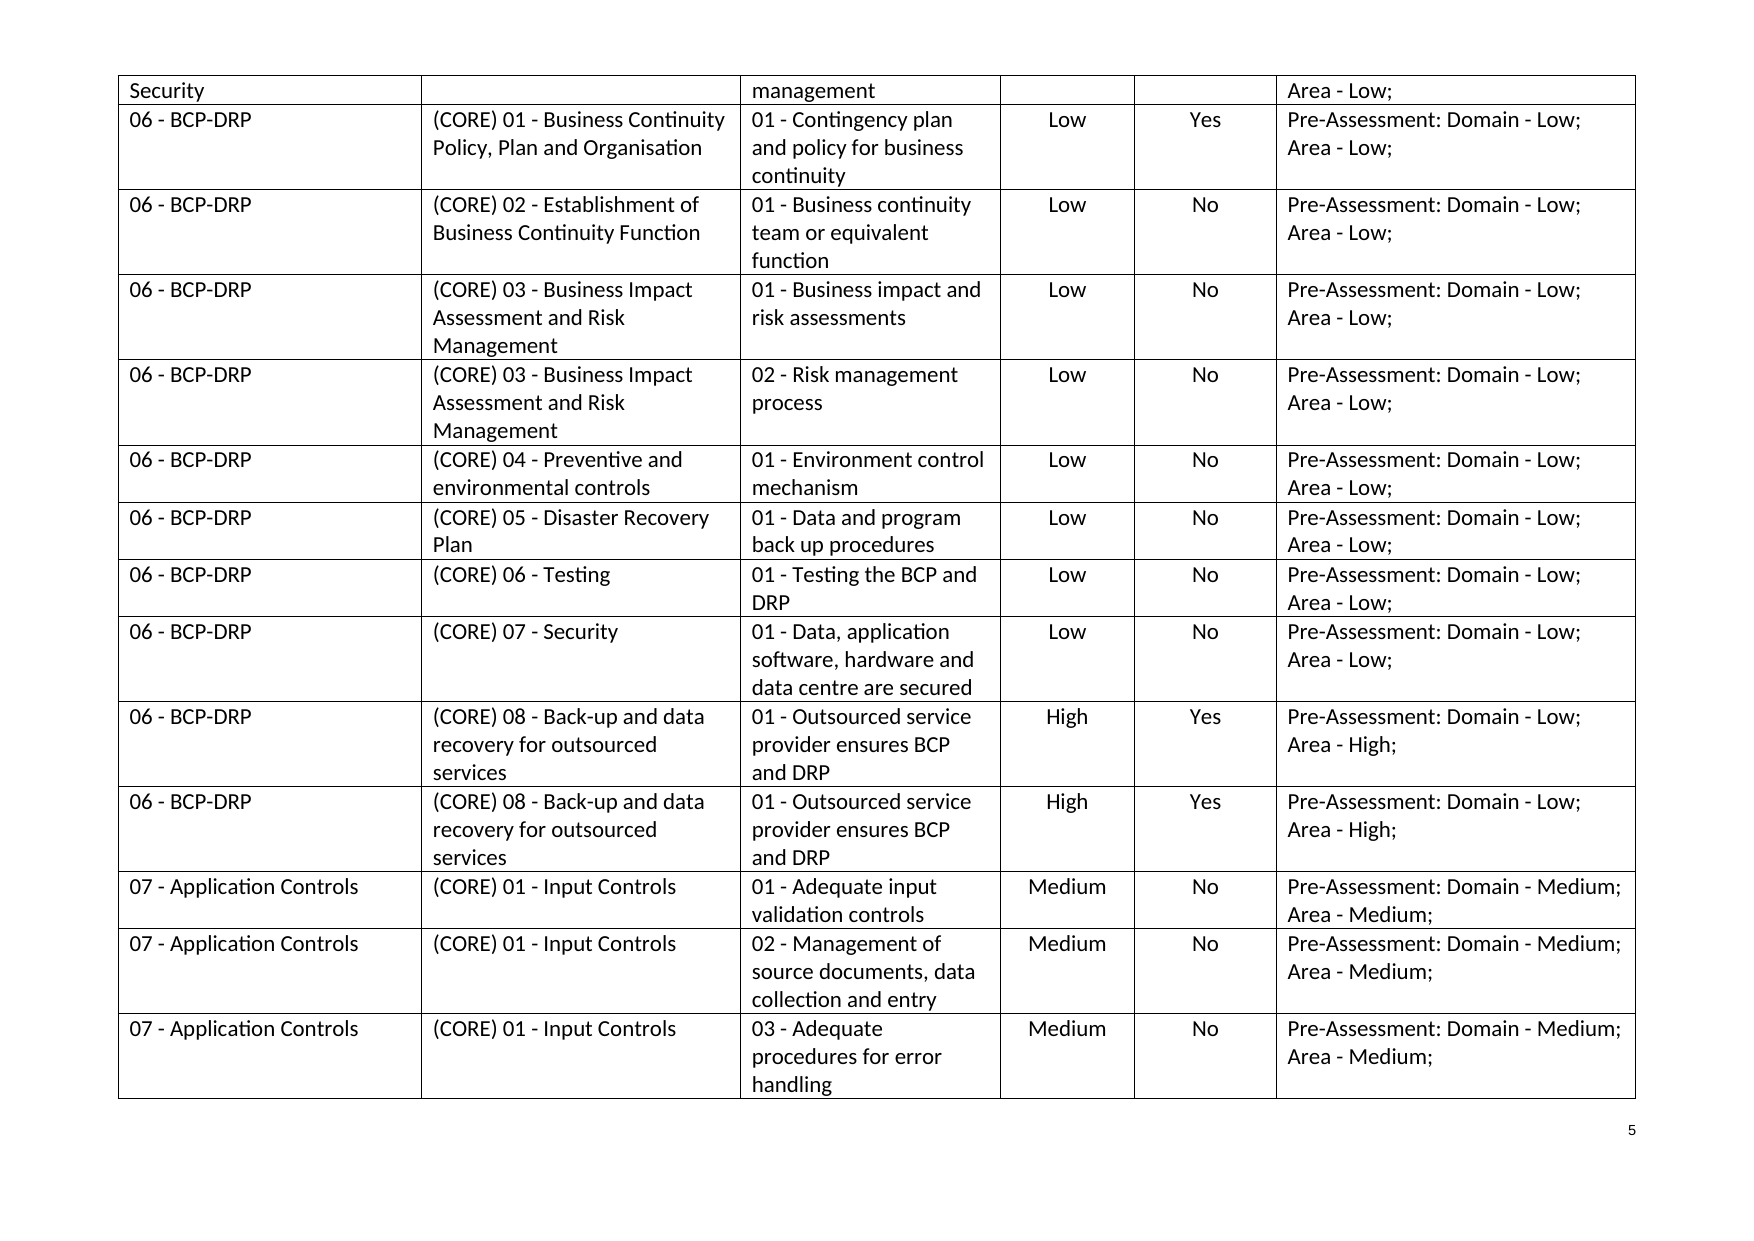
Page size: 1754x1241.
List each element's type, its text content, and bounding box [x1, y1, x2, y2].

table_cell 02 - Risk management process [741, 360, 1000, 444]
table_cell No [1135, 503, 1276, 559]
table_cell 01 - Data, application software, hardware and data centre are secured [741, 617, 1000, 701]
table_cell (CORE) 07 - Security [422, 617, 740, 701]
table_cell (CORE) 03 - Business Impact Assessment and Risk Management [422, 360, 740, 444]
table_cell [1135, 76, 1276, 104]
table_cell No [1135, 929, 1276, 1013]
table_cell (CORE) 08 - Back-up and data recovery for outsourced services [422, 787, 740, 871]
table_cell 01 - Environment control mechanism [741, 446, 1000, 502]
table_cell Security [119, 76, 421, 104]
table_cell 07 - Application Controls [119, 1014, 421, 1098]
table_cell Pre-Assessment: Domain - Medium; Area - Medium; [1277, 1014, 1635, 1098]
table_cell Medium [1001, 929, 1134, 1013]
table_cell Pre-Assessment: Domain - Low; Area - High; [1277, 787, 1635, 871]
table_cell management [741, 76, 1000, 104]
table_cell 01 - Business impact and risk assessments [741, 275, 1000, 359]
table_cell 01 - Adequate input validation controls [741, 872, 1000, 928]
table_cell 07 - Application Controls [119, 872, 421, 928]
table_cell Low [1001, 105, 1134, 189]
table_cell 01 - Business continuity team or equivalent function [741, 190, 1000, 274]
table_cell Low [1001, 275, 1134, 359]
table_cell (CORE) 01 - Input Controls [422, 872, 740, 928]
table_cell Low [1001, 617, 1134, 701]
table_cell (CORE) 04 - Preventive and environmental controls [422, 446, 740, 502]
table_cell (CORE) 03 - Business Impact Assessment and Risk Management [422, 275, 740, 359]
table_cell No [1135, 872, 1276, 928]
table_cell 02 - Management of source documents, data collection and entry [741, 929, 1000, 1013]
table_cell No [1135, 617, 1276, 701]
table_cell 06 - BCP-DRP [119, 105, 421, 189]
table_cell (CORE) 01 - Input Controls [422, 929, 740, 1013]
table_cell Yes [1135, 787, 1276, 871]
table_cell (CORE) 06 - Testing [422, 560, 740, 616]
table_cell 01 - Outsourced service provider ensures BCP and DRP [741, 702, 1000, 786]
table_cell Yes [1135, 702, 1276, 786]
table_cell No [1135, 190, 1276, 274]
table_cell Pre-Assessment: Domain - Low; Area - Low; [1277, 275, 1635, 359]
table_cell (CORE) 01 - Business Continuity Policy, Plan and Organisation [422, 105, 740, 189]
table_cell 01 - Data and program back up procedures [741, 503, 1000, 559]
table_cell No [1135, 1014, 1276, 1098]
table_cell 01 - Testing the BCP and DRP [741, 560, 1000, 616]
table_cell Medium [1001, 1014, 1134, 1098]
table_cell [1001, 76, 1134, 104]
table_cell No [1135, 560, 1276, 616]
table_cell No [1135, 446, 1276, 502]
table_cell No [1135, 360, 1276, 444]
table_cell Pre-Assessment: Domain - Low; Area - Low; [1277, 560, 1635, 616]
table_cell Yes [1135, 105, 1276, 189]
table_cell 06 - BCP-DRP [119, 702, 421, 786]
table_cell 06 - BCP-DRP [119, 787, 421, 871]
table_cell Low [1001, 503, 1134, 559]
table_cell (CORE) 05 - Disaster Recovery Plan [422, 503, 740, 559]
table_cell 01 - Contingency plan and policy for business continuity [741, 105, 1000, 189]
table_cell 01 - Outsourced service provider ensures BCP and DRP [741, 787, 1000, 871]
table_cell Low [1001, 560, 1134, 616]
table_cell 06 - BCP-DRP [119, 617, 421, 701]
table_cell 03 - Adequate procedures for error handling [741, 1014, 1000, 1098]
table_cell (CORE) 08 - Back-up and data recovery for outsourced services [422, 702, 740, 786]
table_cell Pre-Assessment: Domain - Low; Area - Low; [1277, 190, 1635, 274]
table_cell (CORE) 02 - Establishment of Business Continuity Function [422, 190, 740, 274]
table_cell 06 - BCP-DRP [119, 503, 421, 559]
table_cell 06 - BCP-DRP [119, 560, 421, 616]
table_cell Pre-Assessment: Domain - Low; Area - Low; [1277, 617, 1635, 701]
table_cell 06 - BCP-DRP [119, 275, 421, 359]
table_cell Pre-Assessment: Domain - Low; Area - Low; [1277, 503, 1635, 559]
table_cell (CORE) 01 - Input Controls [422, 1014, 740, 1098]
table_cell 07 - Application Controls [119, 929, 421, 1013]
table_cell Low [1001, 190, 1134, 274]
table_cell 06 - BCP-DRP [119, 360, 421, 444]
table_cell [422, 76, 740, 104]
table_cell Pre-Assessment: Domain - Medium; Area - Medium; [1277, 872, 1635, 928]
table_cell Medium [1001, 872, 1134, 928]
table_cell Low [1001, 446, 1134, 502]
table_cell Area - Low; [1277, 76, 1635, 104]
table_cell Pre-Assessment: Domain - Low; Area - Low; [1277, 360, 1635, 444]
table_cell Low [1001, 360, 1134, 444]
table_cell 06 - BCP-DRP [119, 446, 421, 502]
table_cell Pre-Assessment: Domain - Low; Area - High; [1277, 702, 1635, 786]
table_cell No [1135, 275, 1276, 359]
table_cell 06 - BCP-DRP [119, 190, 421, 274]
table_cell Pre-Assessment: Domain - Medium; Area - Medium; [1277, 929, 1635, 1013]
table_cell High [1001, 702, 1134, 786]
table_cell High [1001, 787, 1134, 871]
table_cell Pre-Assessment: Domain - Low; Area - Low; [1277, 446, 1635, 502]
table_cell Pre-Assessment: Domain - Low; Area - Low; [1277, 105, 1635, 189]
